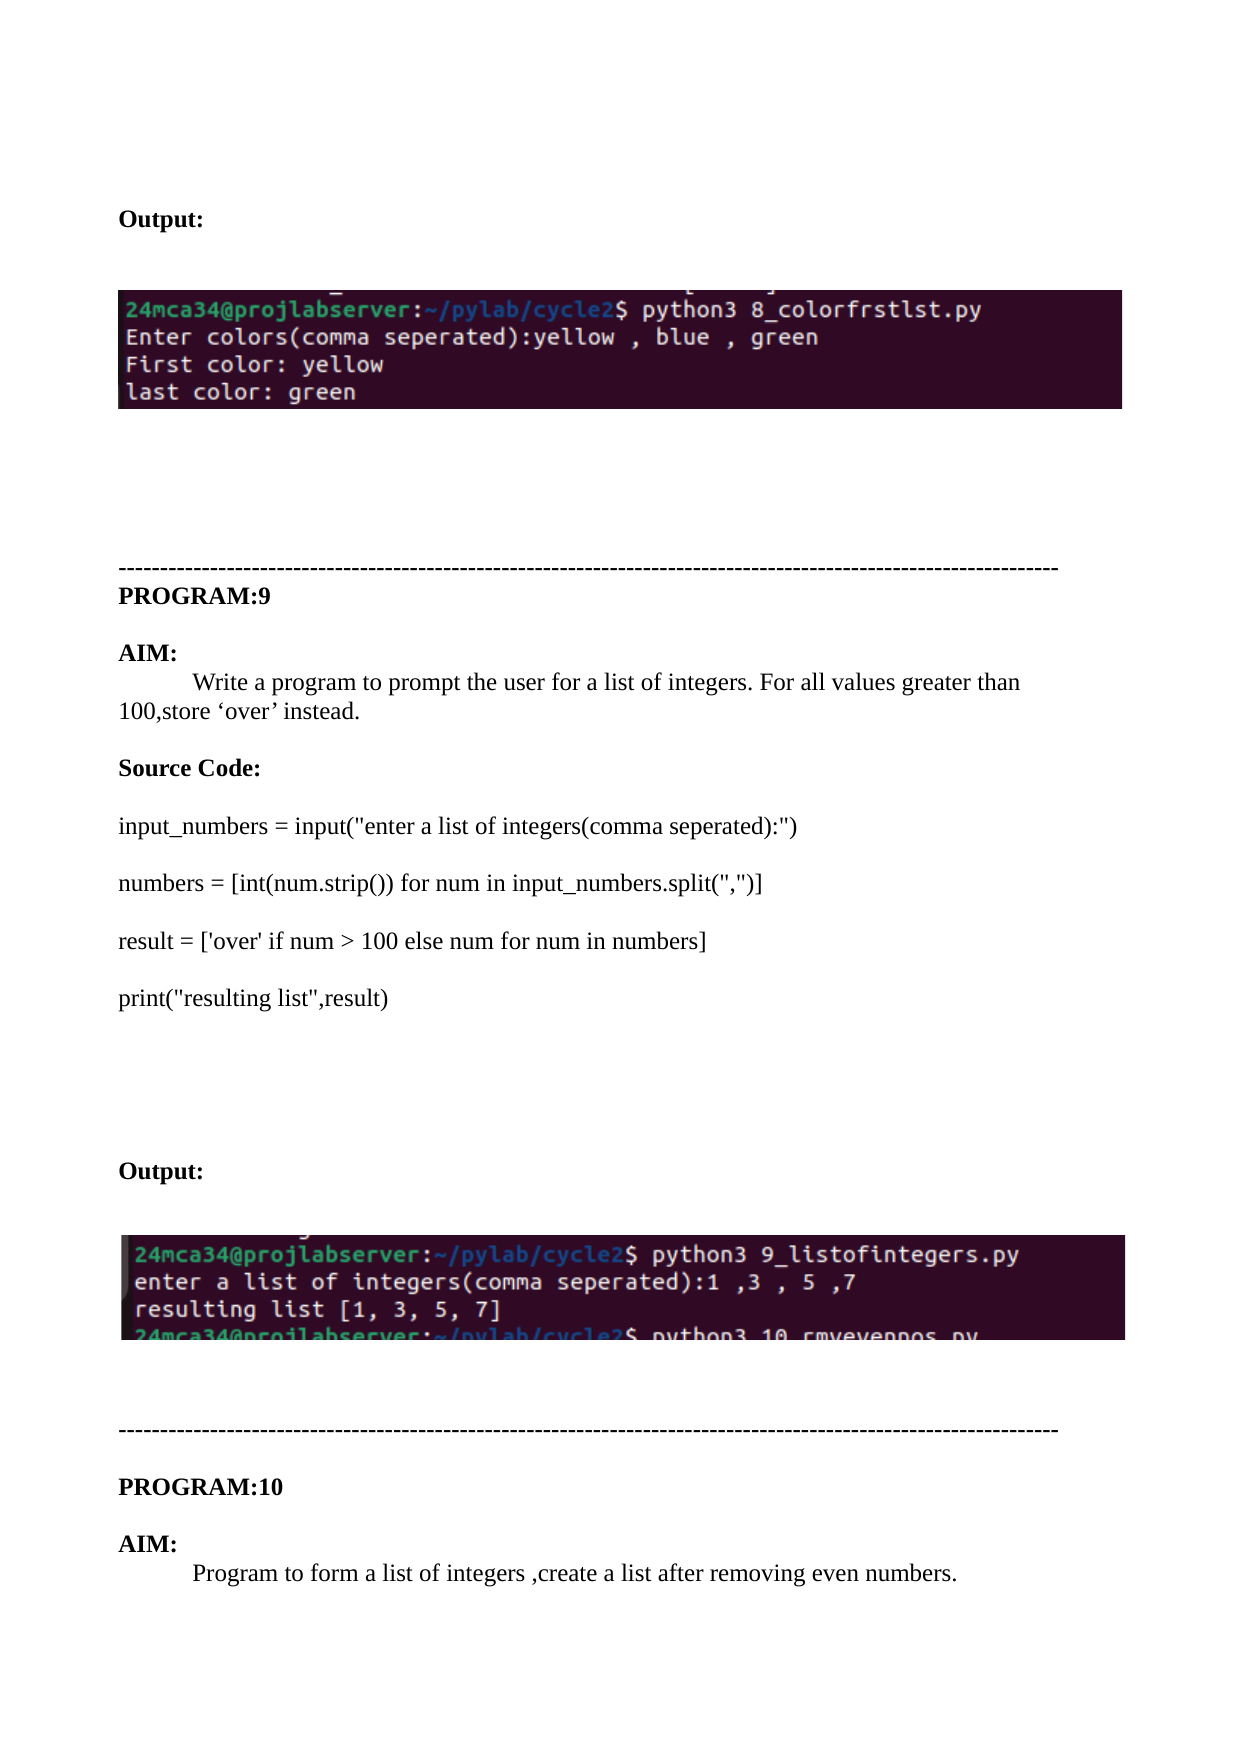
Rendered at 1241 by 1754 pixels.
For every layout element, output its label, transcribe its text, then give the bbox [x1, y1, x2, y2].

text print("resulting list",result) [118, 983, 1122, 1012]
text Source Code: [118, 753, 1122, 782]
text ----------------------------------------------------------------------------------------------------------------- [118, 1414, 1122, 1443]
text Program to form a list of integers ,create a list after removing even numbers. [118, 1558, 1122, 1587]
text PROGRAM:9 [118, 581, 1122, 609]
text Output: [118, 204, 1122, 233]
text ----------------------------------------------------------------------------------------------------------------- [118, 552, 1122, 581]
text 100,store ‘over’ instead. [118, 696, 1122, 724]
text result = ['over' if num > 100 else num for num in numbers] [118, 926, 1122, 954]
text AIM: [118, 638, 1122, 667]
text numbers = [int(num.strip()) for num in input_numbers.split(",")] [118, 868, 1122, 897]
text AIM: [118, 1529, 1122, 1558]
text input_numbers = input("enter a list of integers(comma seperated):") [118, 811, 1122, 839]
text PROGRAM:10 [118, 1472, 1122, 1501]
text Write a program to prompt the user for a list of integers. For all values greater than [118, 667, 1122, 696]
text Output: [118, 1156, 1122, 1184]
